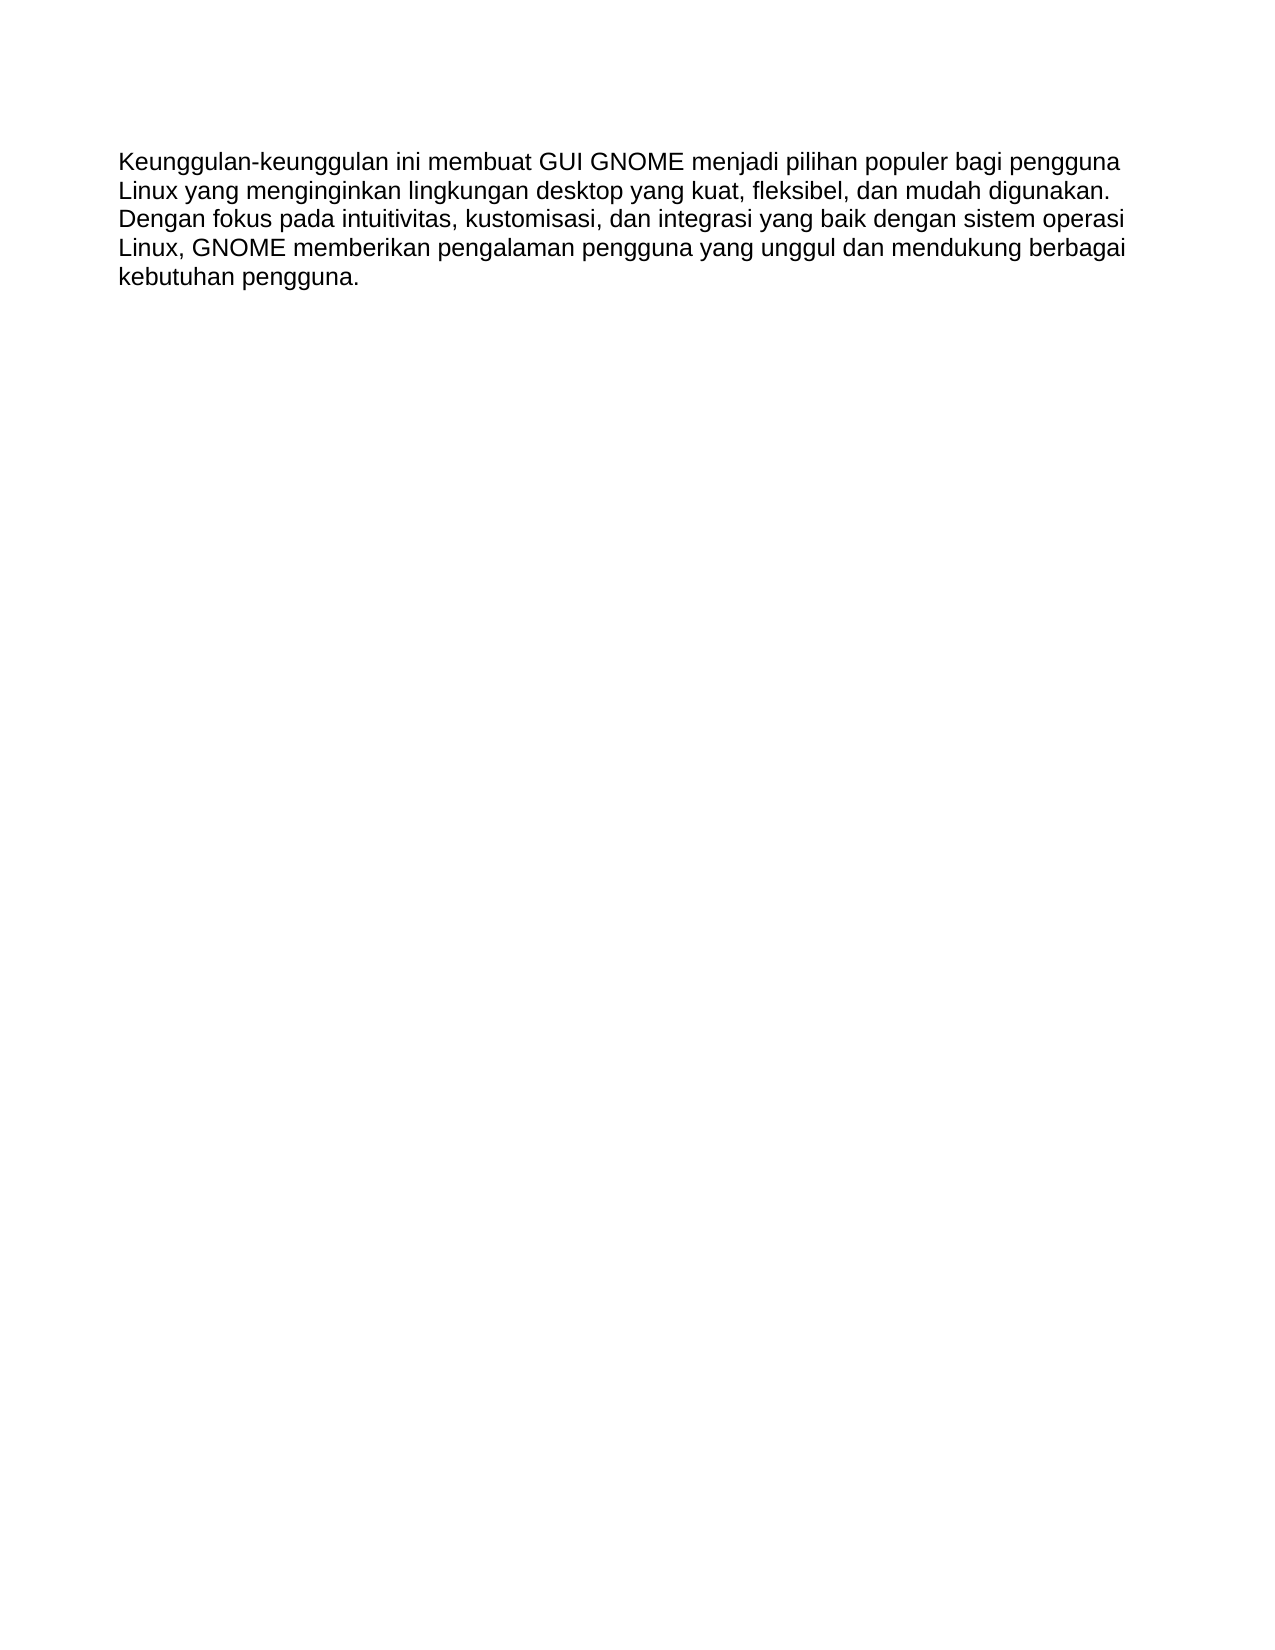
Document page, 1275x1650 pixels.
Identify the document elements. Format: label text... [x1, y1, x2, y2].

text Keunggulan-keunggulan ini membuat GUI GNOME menjadi pilihan populer bagi pengguna Linux yang menginginkan lingkungan desktop yang kuat, fleksibel, dan mudah digunakan. Dengan fokus pada intuitivitas, kustomisasi, dan integrasi yang baik dengan sistem operasi Linux, GNOME memberikan pengalaman pengguna yang unggul dan mendukung berbagai kebutuhan pengguna. [118, 147, 1157, 291]
